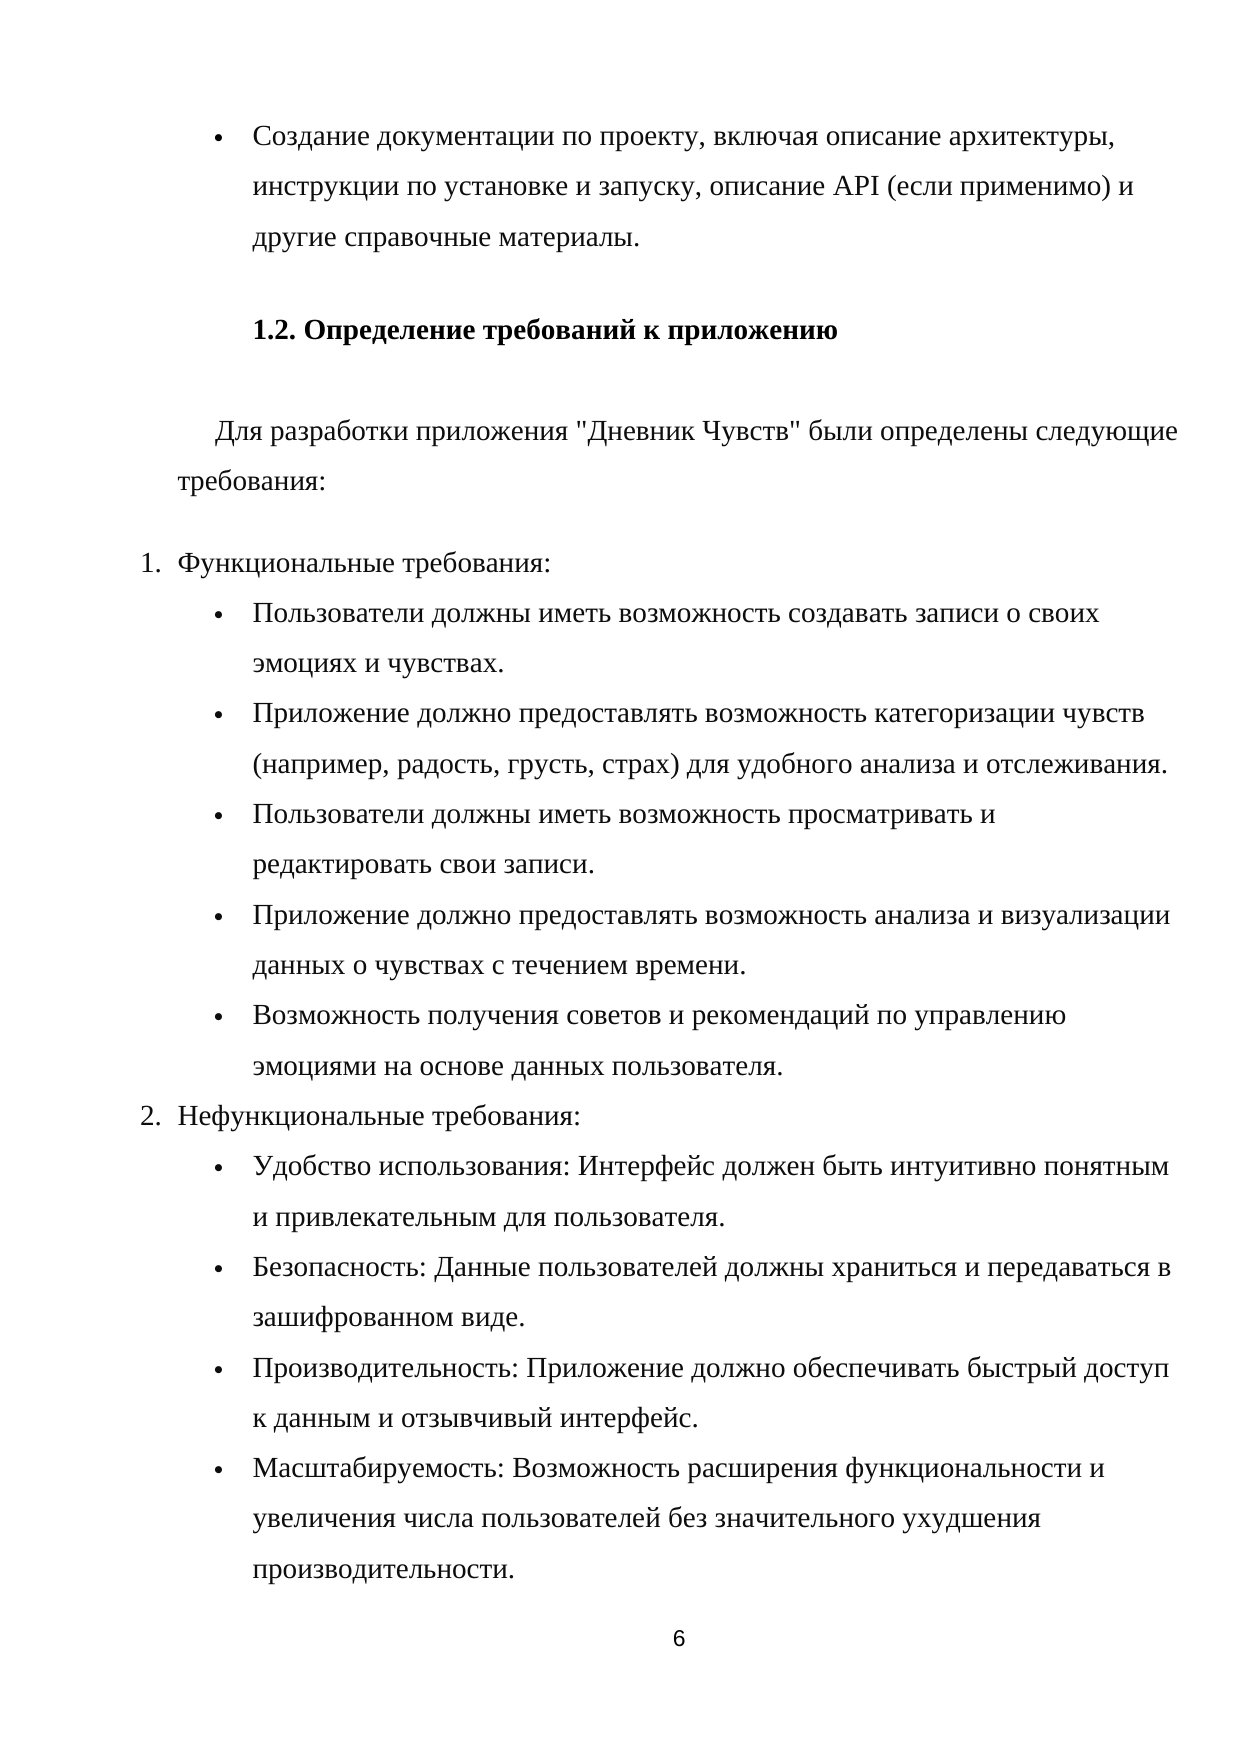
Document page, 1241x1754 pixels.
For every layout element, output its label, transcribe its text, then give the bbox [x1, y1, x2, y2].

list Создание документации по проекту, включая описание архитектуры, инструкции по установке и запуску, описание API (если применимо) и другие справочные материалы. [215, 118, 1181, 252]
list Пользователи должны иметь возможность просматривать и редактировать свои записи. [215, 796, 1181, 880]
list Приложение должно предоставлять возможность категоризации чувств (например, радость, грусть, страх) для удобного анализа и отслеживания. [215, 696, 1181, 779]
list Безопасность: Данные пользователей должны храниться и передаваться в зашифрованном виде. [215, 1249, 1181, 1333]
list Функциональные требования: [140, 545, 1181, 578]
list Нефункциональные требования: [140, 1098, 1181, 1132]
list Удобство использования: Интерфейс должен быть интуитивно понятным и привлекательным для пользователя. [215, 1148, 1181, 1232]
list Приложение должно предоставлять возможность анализа и визуализации данных о чувствах с течением времени. [215, 897, 1181, 981]
list Масштабируемость: Возможность расширения функциональности и увеличения числа пользователей без значительного ухудшения производительности. [215, 1450, 1181, 1584]
text 1.2. Определение требований к приложению [177, 312, 1181, 346]
list Пользователи должны иметь возможность создавать записи о своих эмоциях и чувствах. [215, 595, 1181, 679]
text Для разработки приложения "Дневник Чувств" были определены следующие требования: [177, 413, 1181, 497]
list Производительность: Приложение должно обеспечивать быстрый доступ к данным и отзывчивый интерфейс. [215, 1350, 1181, 1433]
list Возможность получения советов и рекомендаций по управлению эмоциями на основе данных пользователя. [215, 997, 1181, 1081]
